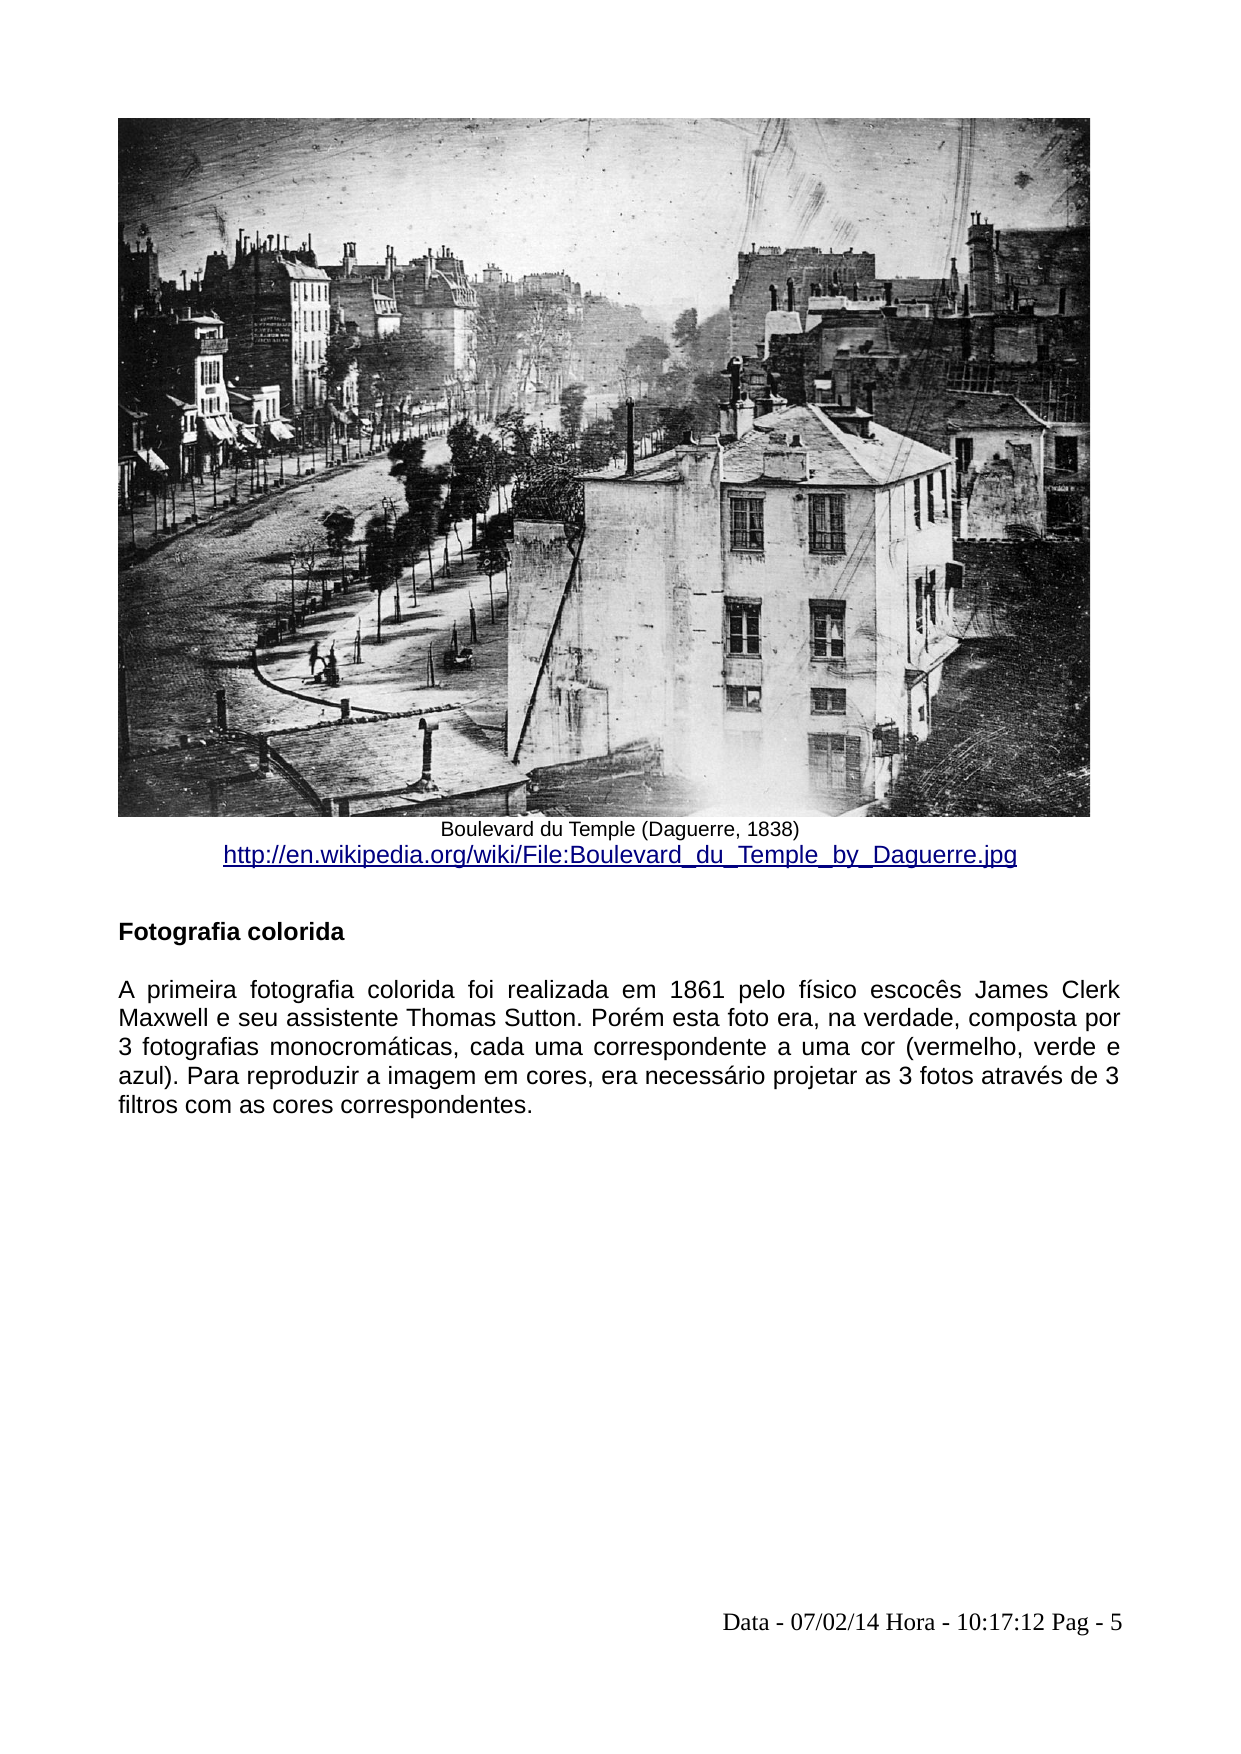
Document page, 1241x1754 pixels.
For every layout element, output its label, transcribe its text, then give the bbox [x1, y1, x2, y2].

text Boulevard du Temple (Daguerre, 1838) [118, 817, 1122, 841]
text A primeira fotografia colorida foi realizada em 1861 pelo físico escocês James Clerk Maxwell e seu assistente Thomas Sutton. Porém esta foto era, na verdade, composta por 3 fotografias monocromáticas, cada uma correspondente a uma cor (vermelho, verde e azul). Para reproduzir a imagem em cores, era necessário projetar as 3 fotos através de 3 filtros com as cores correspondentes. [118, 975, 1122, 1118]
picture [118, 118, 1091, 817]
text Fotografia colorida [118, 917, 1122, 946]
text http://en.wikipedia.org/wiki/File:Boulevard_du_Temple_by_Daguerre.jpg [118, 841, 1122, 869]
